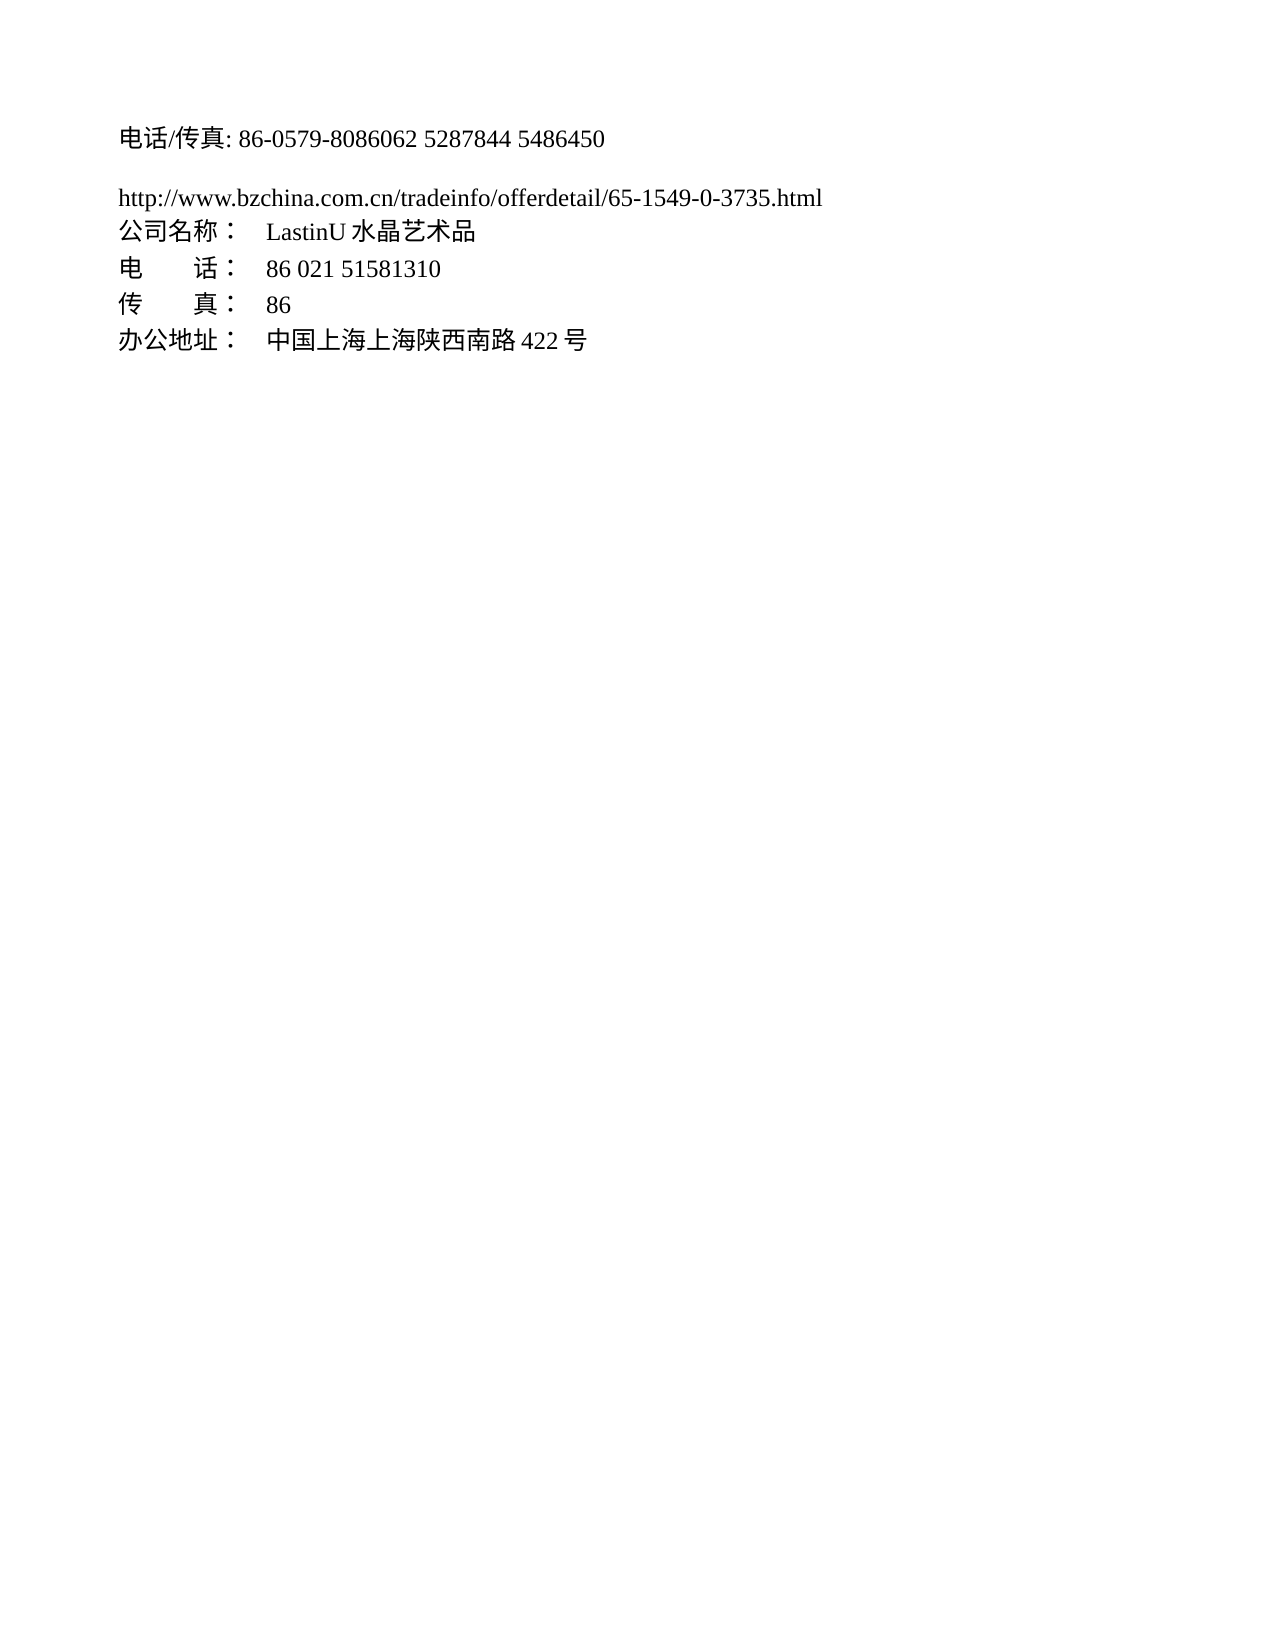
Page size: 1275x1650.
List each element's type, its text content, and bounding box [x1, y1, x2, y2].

text 传 真： 86 [118, 284, 1157, 321]
text 公司名称： LastinU水晶艺术品 [118, 212, 1157, 248]
text 电话/传真: 86-0579-8086062 5287844 5486450 [118, 118, 1157, 154]
text 办公地址： 中国上海上海陕西南路422号 [118, 321, 1157, 357]
text 电 话： 86 021 51581310 [118, 248, 1157, 284]
text http://www.bzchina.com.cn/tradeinfo/offerdetail/65-1549-0-3735.html [118, 183, 1157, 212]
